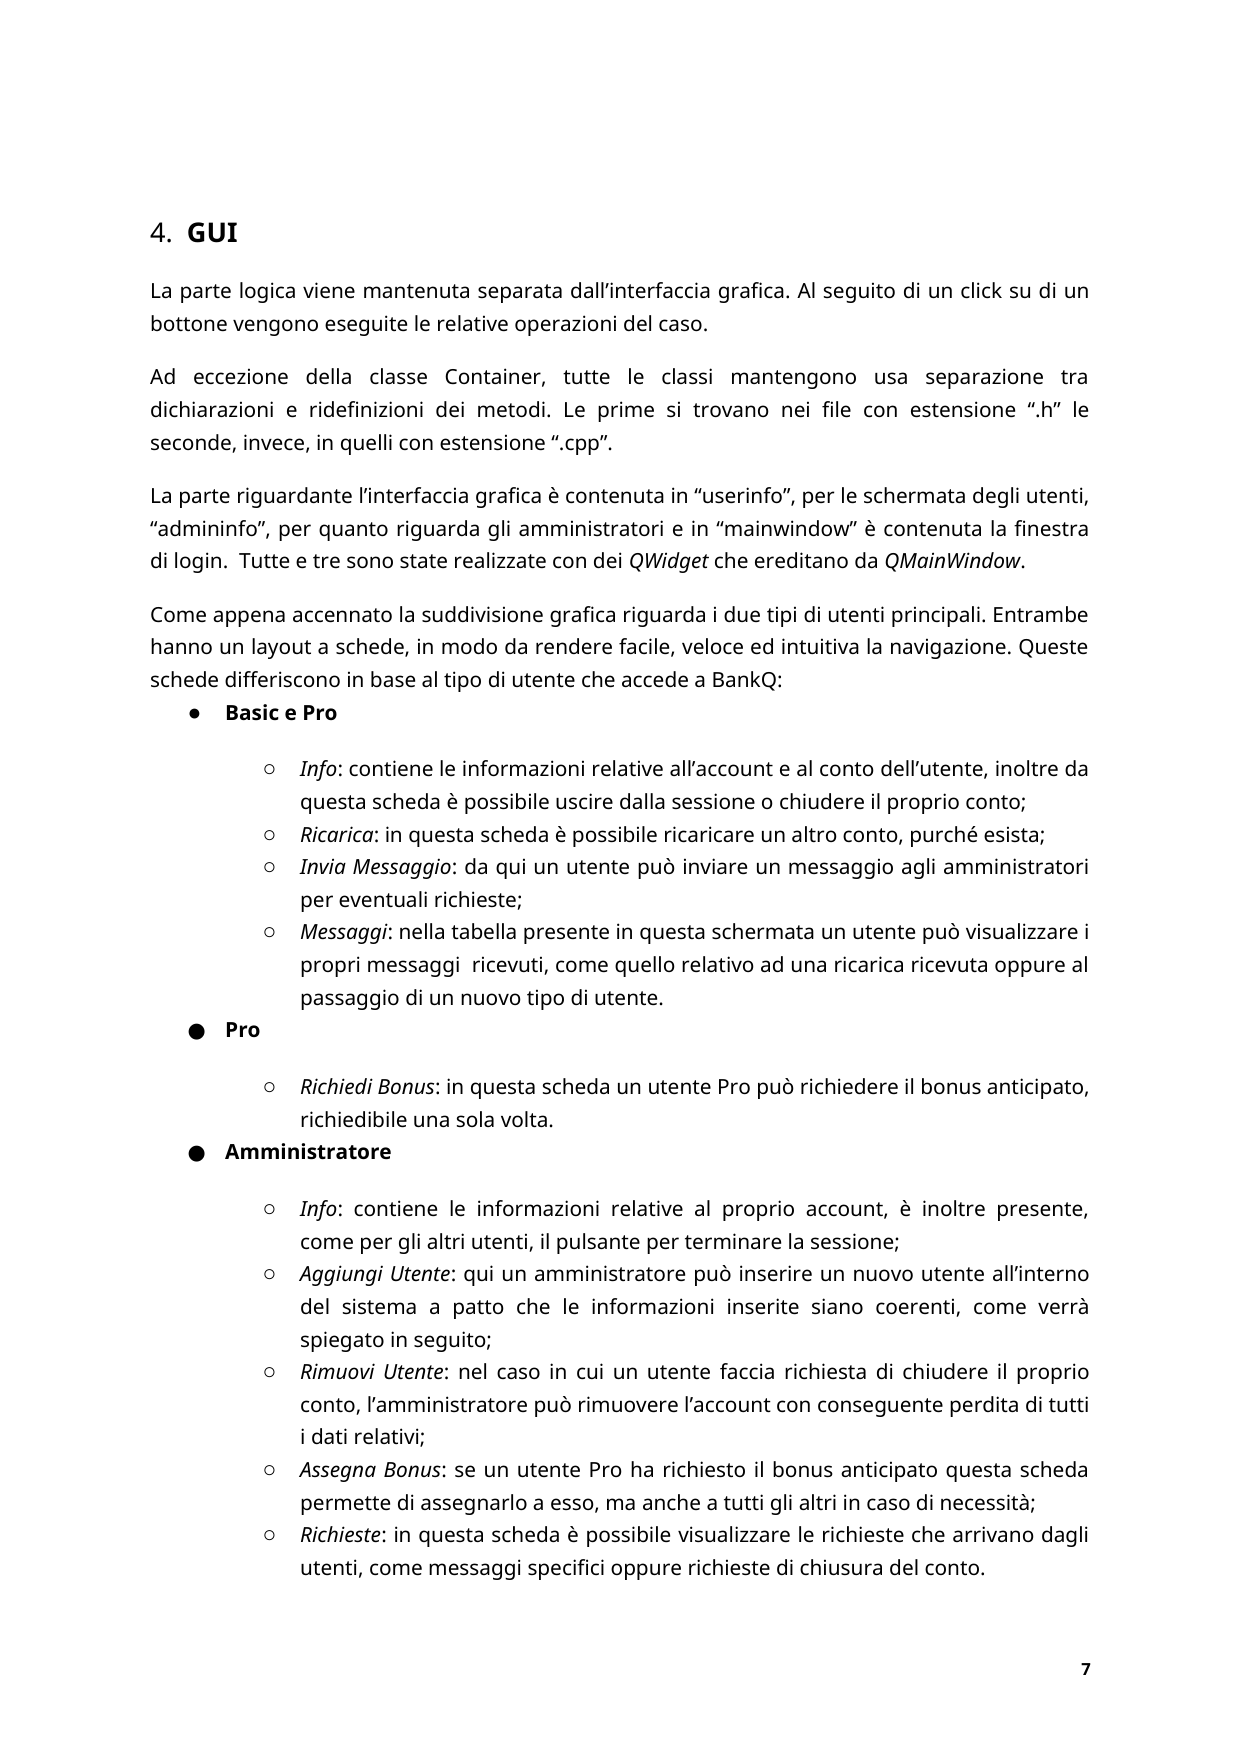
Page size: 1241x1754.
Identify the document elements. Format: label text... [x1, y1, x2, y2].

list Assegna Bonus: se un utente Pro ha richiesto il bonus anticipato questa scheda permette di assegnarlo a esso, ma anche a tutti gli altri in caso di necessità; [262, 1455, 1091, 1516]
list Basic e Pro [187, 698, 1091, 726]
list Ricarica: in questa scheda è possibile ricaricare un altro conto, purché esista; [262, 820, 1091, 848]
list Pro [187, 1015, 1091, 1044]
list Invia Messaggio: da qui un utente può inviare un messaggio agli amministratori per eventuali richieste; [262, 852, 1091, 913]
list Richieste: in questa scheda è possibile visualizzare le richieste che arrivano dagli utenti, come messaggi specifici oppure richieste di chiusura del conto. [262, 1520, 1091, 1581]
text 4. GUI [150, 213, 1091, 250]
text La parte riguardante l’interfaccia grafica è contenuta in “userinfo”, per le schermata degli utenti, “admininfo”, per quanto riguarda gli amministratori e in “mainwindow” è contenuta la finestra di login. Tutte e tre sono state realizzate con dei QWidget che ereditano da QMainWindow. [150, 481, 1091, 575]
text Come appena accennato la suddivisione grafica riguarda i due tipi di utenti principali. Entrambe hanno un layout a schede, in modo da rendere facile, veloce ed intuitiva la navigazione. Queste schede differiscono in base al tipo di utente che accede a BankQ: [150, 600, 1091, 693]
list Info: contiene le informazioni relative all’account e al conto dell’utente, inoltre da questa scheda è possibile uscire dalla sessione o chiudere il proprio conto; [262, 754, 1091, 816]
text Ad eccezione della classe Container, tutte le classi mantengono usa separazione tra dichiarazioni e ridefinizioni dei metodi. Le prime si trovano nei file con estensione “.h” le seconde, invece, in quelli con estensione “.cpp”. [150, 362, 1091, 456]
list Rimuovi Utente: nel caso in cui un utente faccia richiesta di chiudere il proprio conto, l’amministratore può rimuovere l’account con conseguente perdita di tutti i dati relativi; [262, 1357, 1091, 1451]
list Richiedi Bonus: in questa scheda un utente Pro può richiedere il bonus anticipato, richiedibile una sola volta. [262, 1072, 1091, 1133]
text La parte logica viene mantenuta separata dall’interfaccia grafica. Al seguito di un click su di un bottone vengono eseguite le relative operazioni del caso. [150, 276, 1091, 337]
list Info: contiene le informazioni relative al proprio account, è inoltre presente, come per gli altri utenti, il pulsante per terminare la sessione; [262, 1194, 1091, 1255]
list Amministratore [187, 1137, 1091, 1166]
list Messaggi: nella tabella presente in questa schermata un utente può visualizzare i propri messaggi ricevuti, come quello relativo ad una ricarica ricevuta oppure al passaggio di un nuovo tipo di utente. [262, 917, 1091, 1011]
list Aggiungi Utente: qui un amministratore può inserire un nuovo utente all’interno del sistema a patto che le informazioni inserite siano coerenti, come verrà spiegato in seguito; [262, 1259, 1091, 1353]
